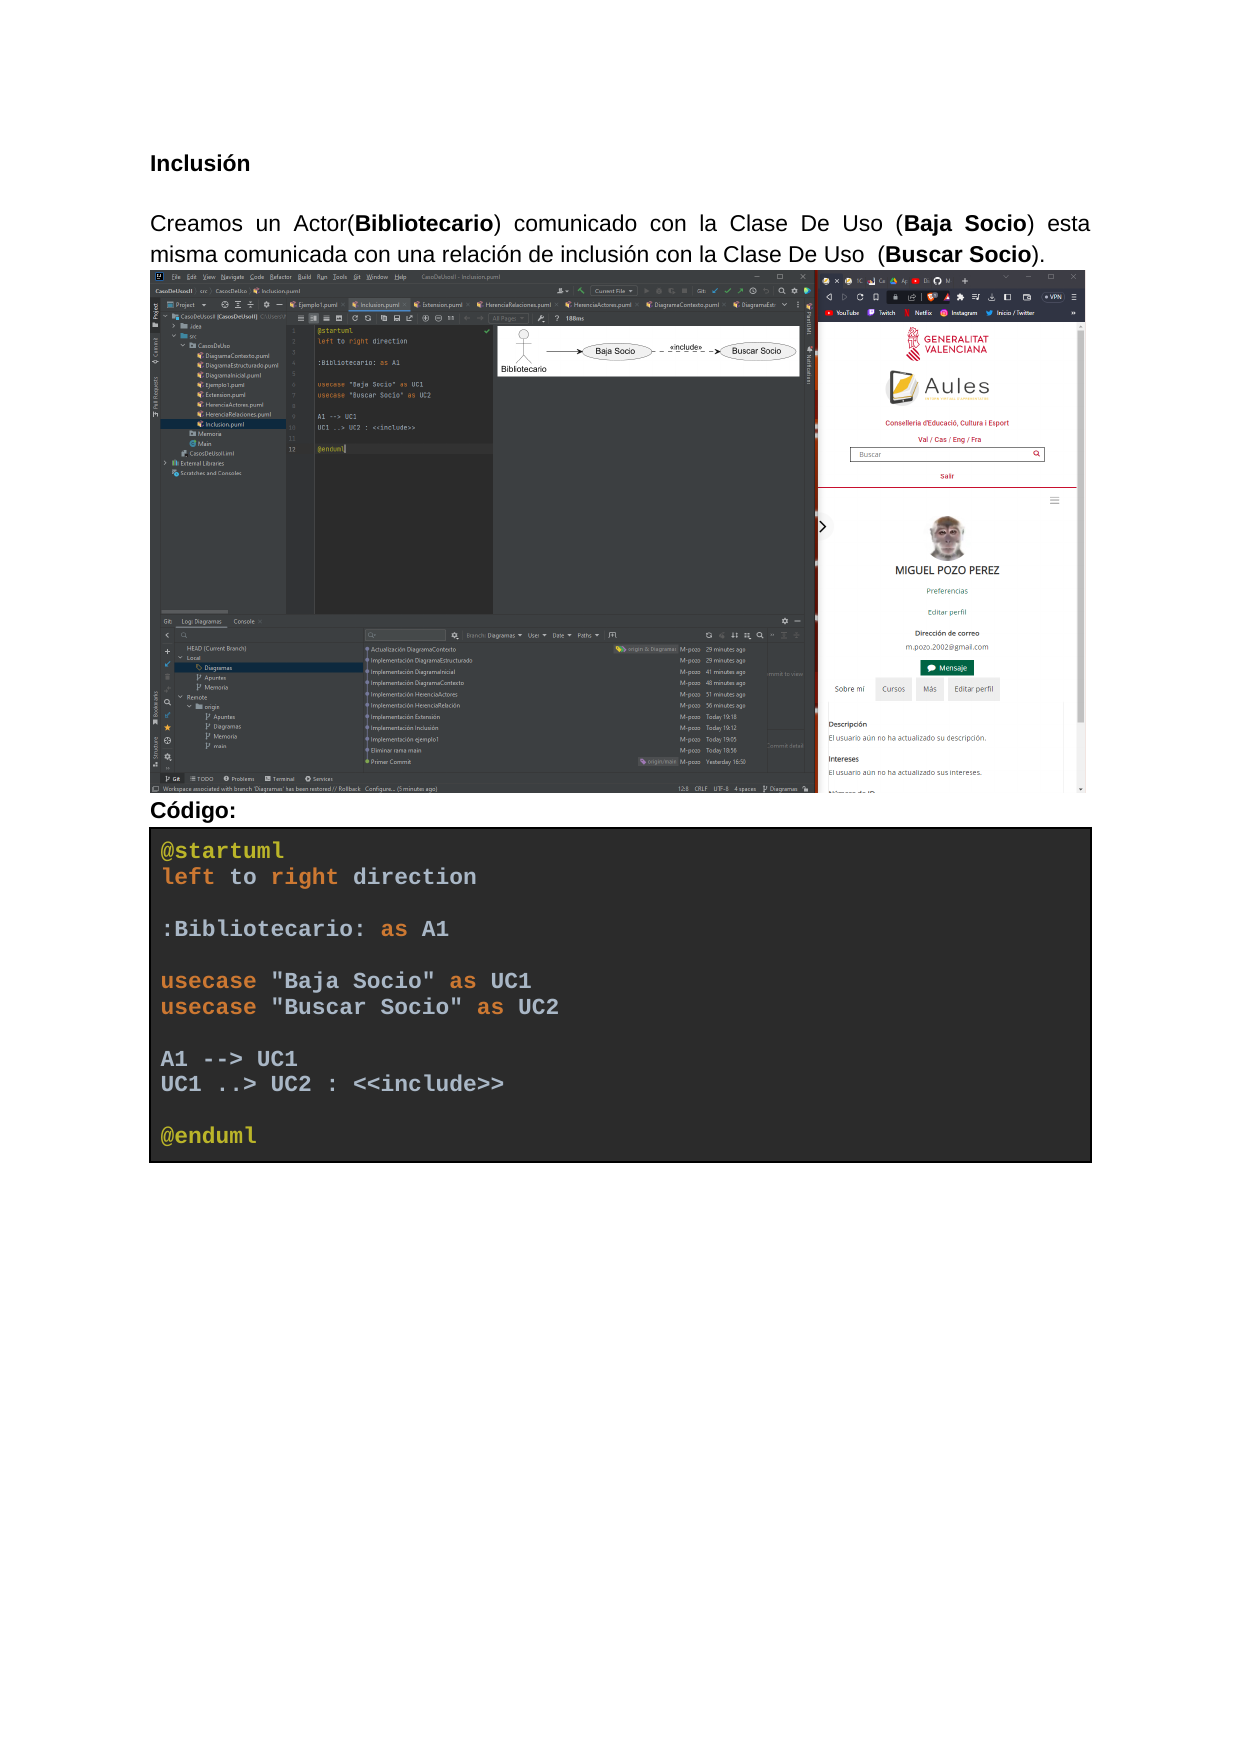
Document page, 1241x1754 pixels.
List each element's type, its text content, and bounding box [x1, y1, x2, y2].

text Código: [150, 797, 1090, 823]
table_header @startuml left to right direction :Bibliotecario: as A1 usecase "Baja Socio" as UC1 usecase "Buscar Socio" as UC2 A1 --> UC1 UC1 ..> UC2 : <<include>> @enduml [151, 829, 1090, 1161]
text Creamos un Actor(Bibliotecario) comunicado con la Clase De Uso (Baja Socio) esta misma comunicada con una relación de inclusión con la Clase De Uso (Buscar Socio). [150, 210, 1090, 267]
text Inclusión [150, 150, 1090, 176]
picture [150, 270, 1085, 793]
